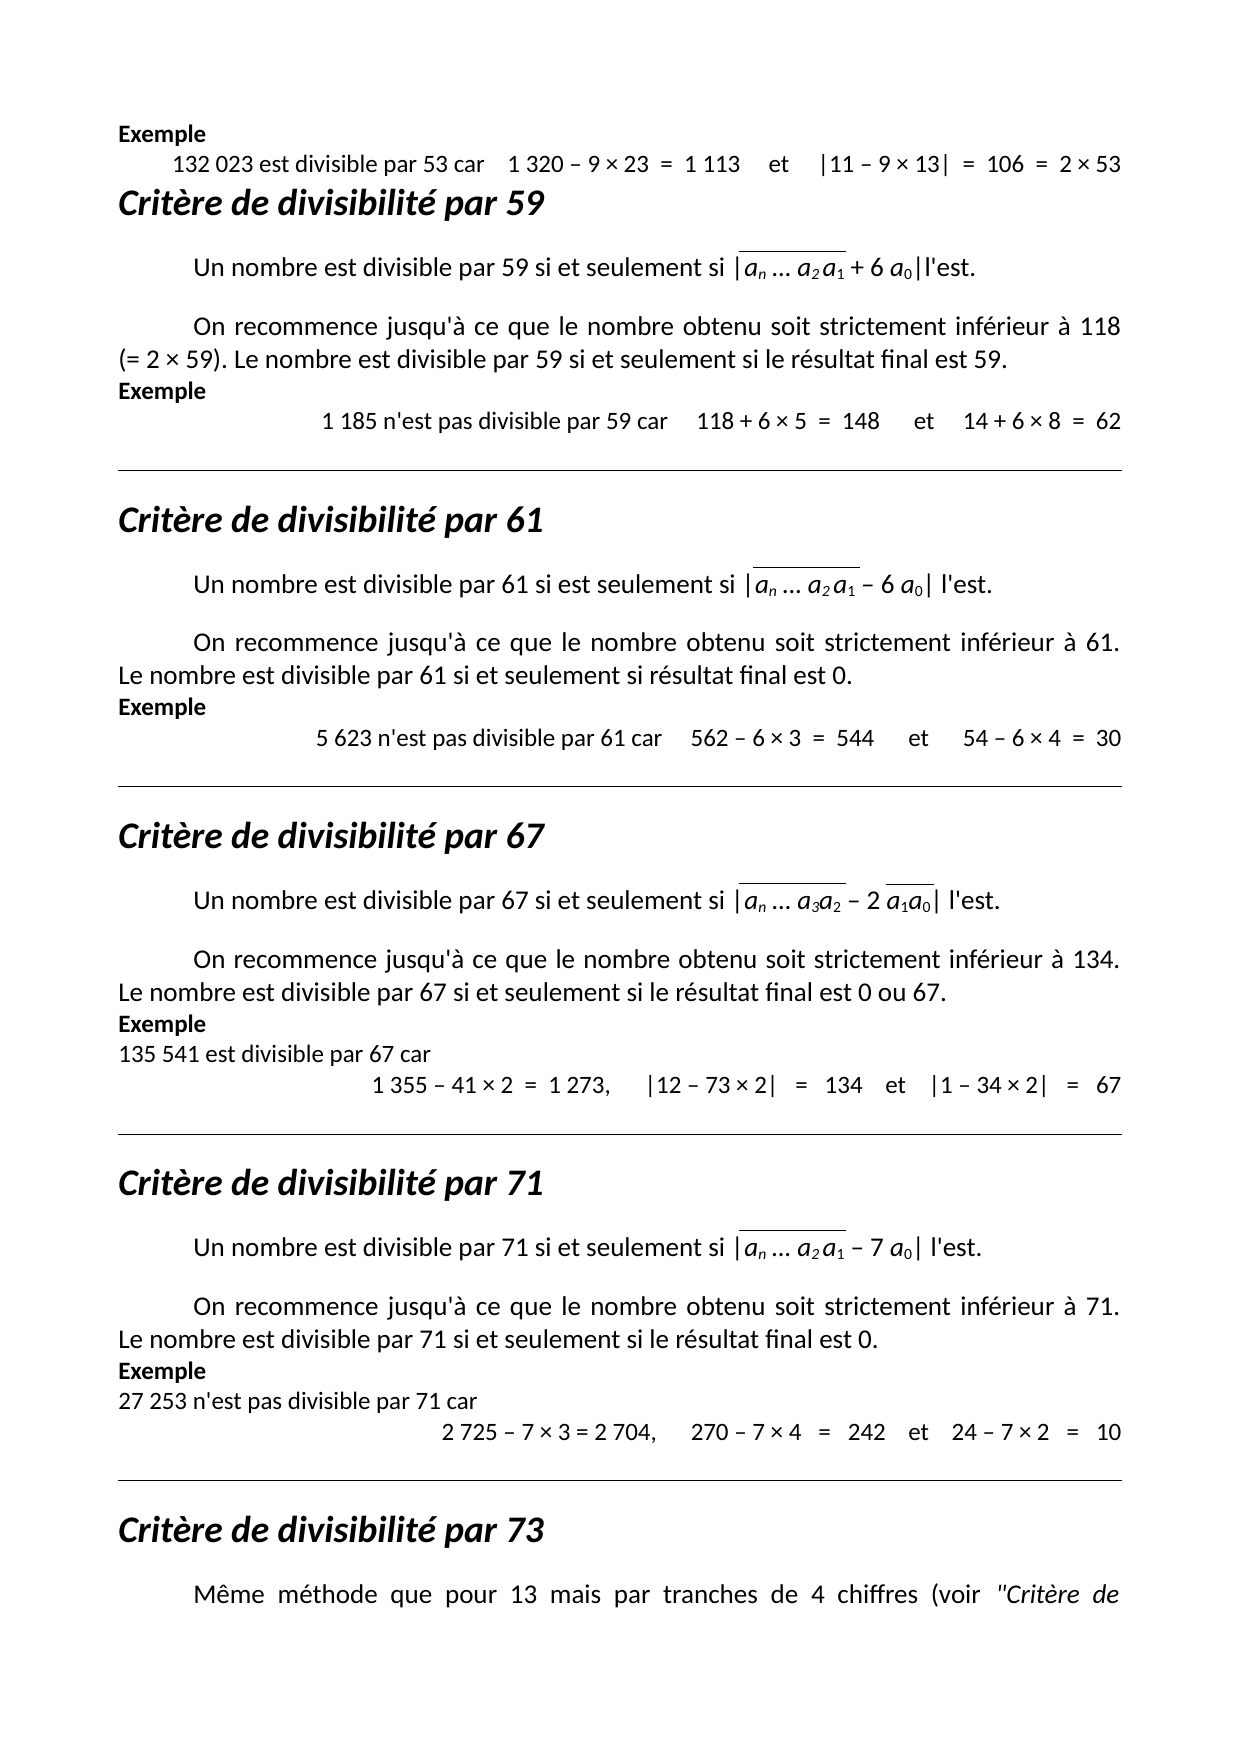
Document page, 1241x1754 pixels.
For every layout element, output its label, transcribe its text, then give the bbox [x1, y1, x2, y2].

text Critère de divisibilité par 61 [118, 496, 1122, 541]
text Exemple [118, 118, 1122, 149]
text 27 253 n'est pas divisible par 71 car [118, 1385, 1122, 1416]
text 132 023 est divisible par 53 car 1 320 – 9 × 23 = 1 113 et |11 – 9 × 13| = 106 = 2 × 53 [118, 149, 1122, 179]
text Un nombre est divisible par 61 si est seulement si |an … a2 a1 – 6 a0| l'est. [118, 567, 1122, 600]
text Critère de divisibilité par 67 [118, 812, 1122, 858]
text On recommence jusqu'à ce que le nombre obtenu soit strictement inférieur à 71. Le nombre est divisible par 71 si et seulement si le résultat final est 0. [118, 1289, 1122, 1355]
text Un nombre est divisible par 67 si et seulement si |an … a3a2 – 2 a1a0| l'est. [118, 883, 1122, 916]
text On recommence jusqu'à ce que le nombre obtenu soit strictement inférieur à 134. Le nombre est divisible par 67 si et seulement si le résultat final est 0 ou 67. [118, 942, 1122, 1008]
text Exemple [118, 1008, 1122, 1038]
text 2 725 – 7 × 3 = 2 704, 270 – 7 × 4 = 242 et 24 – 7 × 2 = 10 [118, 1416, 1122, 1446]
text Exemple [118, 375, 1122, 405]
text On recommence jusqu'à ce que le nombre obtenu soit strictement inférieur à 118 (= 2 × 59). Le nombre est divisible par 59 si et seulement si le résultat final est 59. [118, 309, 1122, 375]
text 1 355 – 41 × 2 = 1 273, |12 – 73 × 2| = 134 et |1 – 34 × 2| = 67 [118, 1069, 1122, 1099]
text Critère de divisibilité par 59 [118, 179, 1122, 225]
text Un nombre est divisible par 59 si et seulement si |an … a2 a1 + 6 a0|l'est. [118, 250, 1122, 283]
text On recommence jusqu'à ce que le nombre obtenu soit strictement inférieur à 61. Le nombre est divisible par 61 si et seulement si résultat final est 0. [118, 625, 1122, 691]
text Critère de divisibilité par 73 [118, 1506, 1122, 1552]
text Exemple [118, 1355, 1122, 1385]
text Critère de divisibilité par 71 [118, 1159, 1122, 1205]
text Un nombre est divisible par 71 si et seulement si |an … a2 a1 – 7 a0| l'est. [118, 1230, 1122, 1263]
text 1 185 n'est pas divisible par 59 car 118 + 6 × 5 = 148 et 14 + 6 × 8 = 62 [118, 405, 1122, 436]
text Même méthode que pour 13 mais par tranches de 4 chiffres (voir "Critère de [118, 1577, 1122, 1610]
text Exemple [118, 691, 1122, 722]
text 135 541 est divisible par 67 car [118, 1038, 1122, 1069]
text 5 623 n'est pas divisible par 61 car 562 – 6 × 3 = 544 et 54 – 6 × 4 = 30 [118, 722, 1122, 752]
